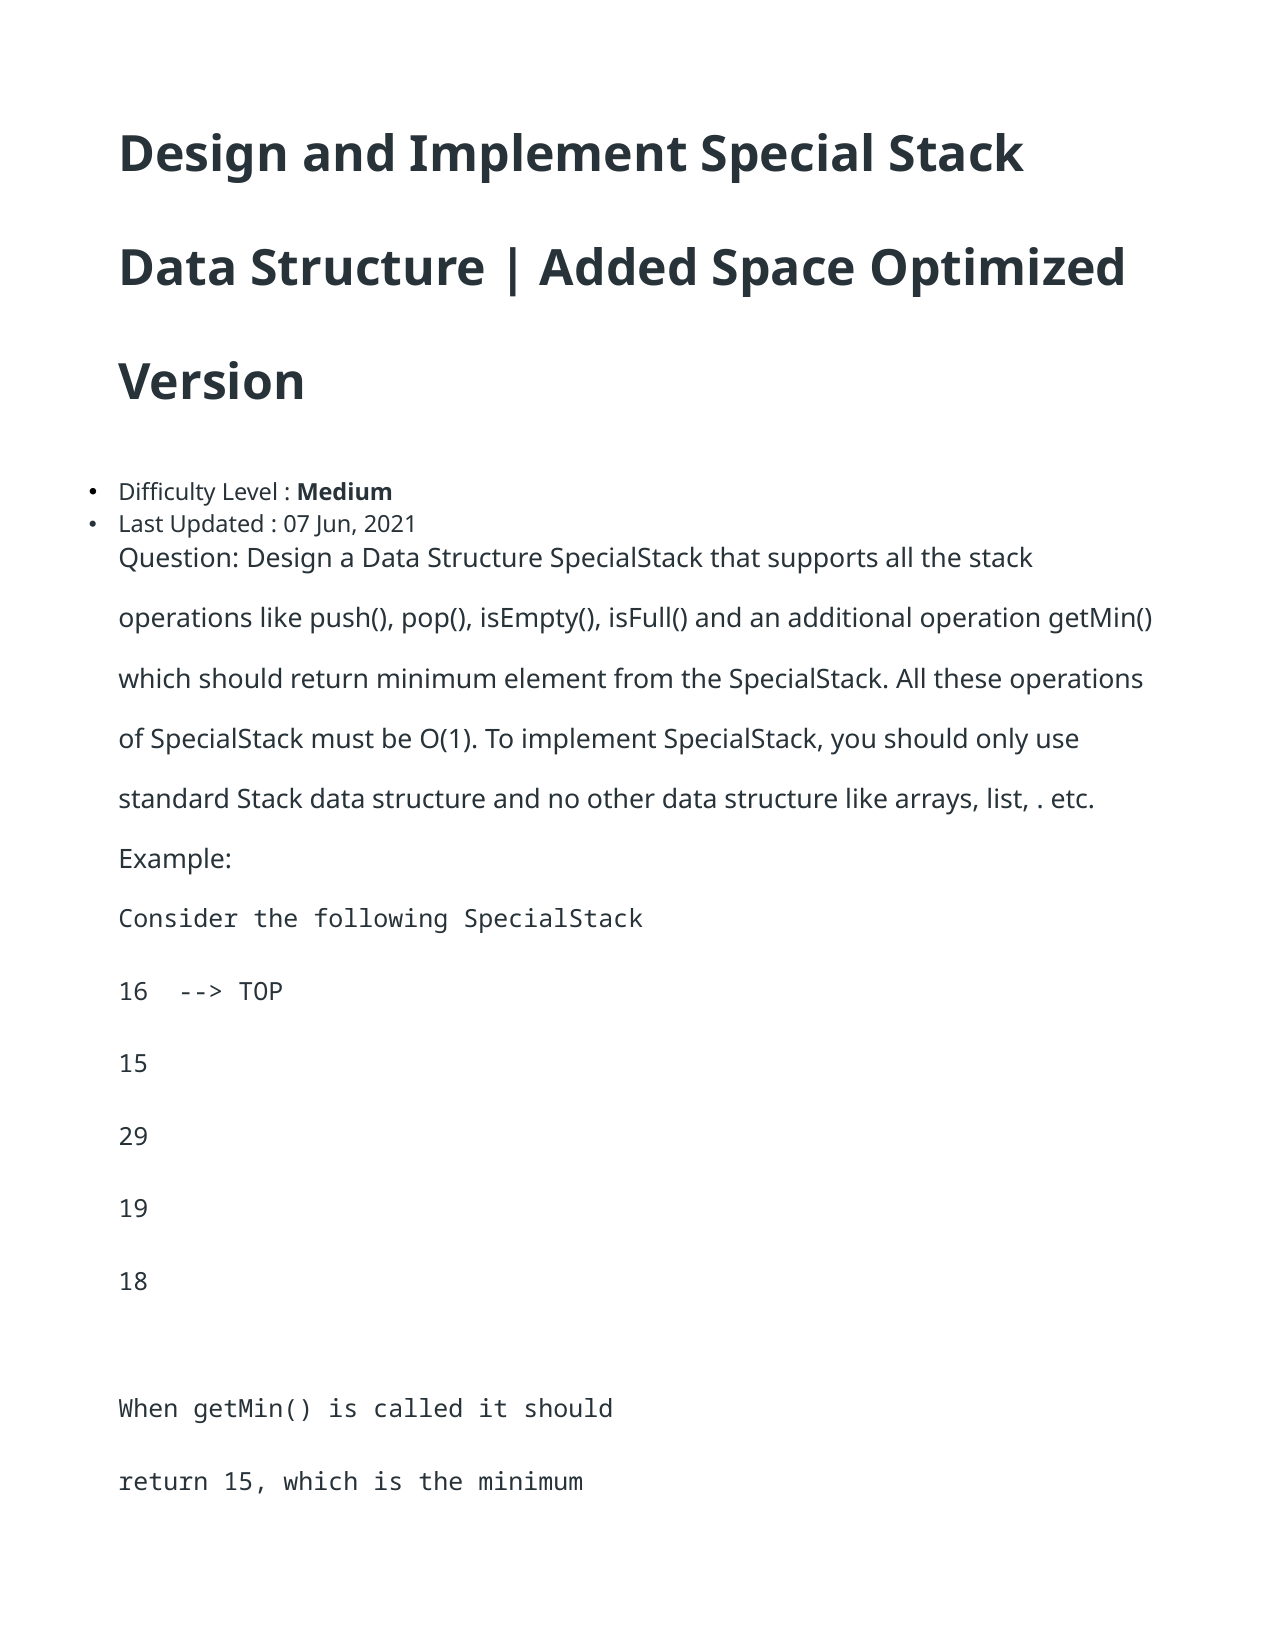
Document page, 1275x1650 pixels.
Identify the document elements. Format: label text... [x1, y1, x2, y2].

text Example: [118, 841, 1157, 877]
text 19 [118, 1191, 1157, 1225]
subtitle Design and Implement Special Stack Data Structure | Added Space Optimized Version [118, 118, 1157, 414]
list Difficulty Level : Medium [118, 475, 1157, 507]
text 18 [118, 1263, 1157, 1297]
text 29 [118, 1118, 1157, 1152]
text 16 --> TOP [118, 973, 1157, 1007]
text return 15, which is the minimum [118, 1463, 1157, 1497]
text 15 [118, 1046, 1157, 1080]
text Consider the following SpecialStack [118, 901, 1157, 935]
list Last Updated : 07 Jun, 2021 [118, 507, 1157, 539]
text Question: Design a Data Structure SpecialStack that supports all the stack operations like push(), pop(), isEmpty(), isFull() and an additional operation getMin() which should return minimum element from the SpecialStack. All these operations of SpecialStack must be O(1). To implement SpecialStack, you should only use standard Stack data structure and no other data structure like arrays, list, . etc. [118, 539, 1157, 816]
text When getMin() is called it should [118, 1391, 1157, 1425]
